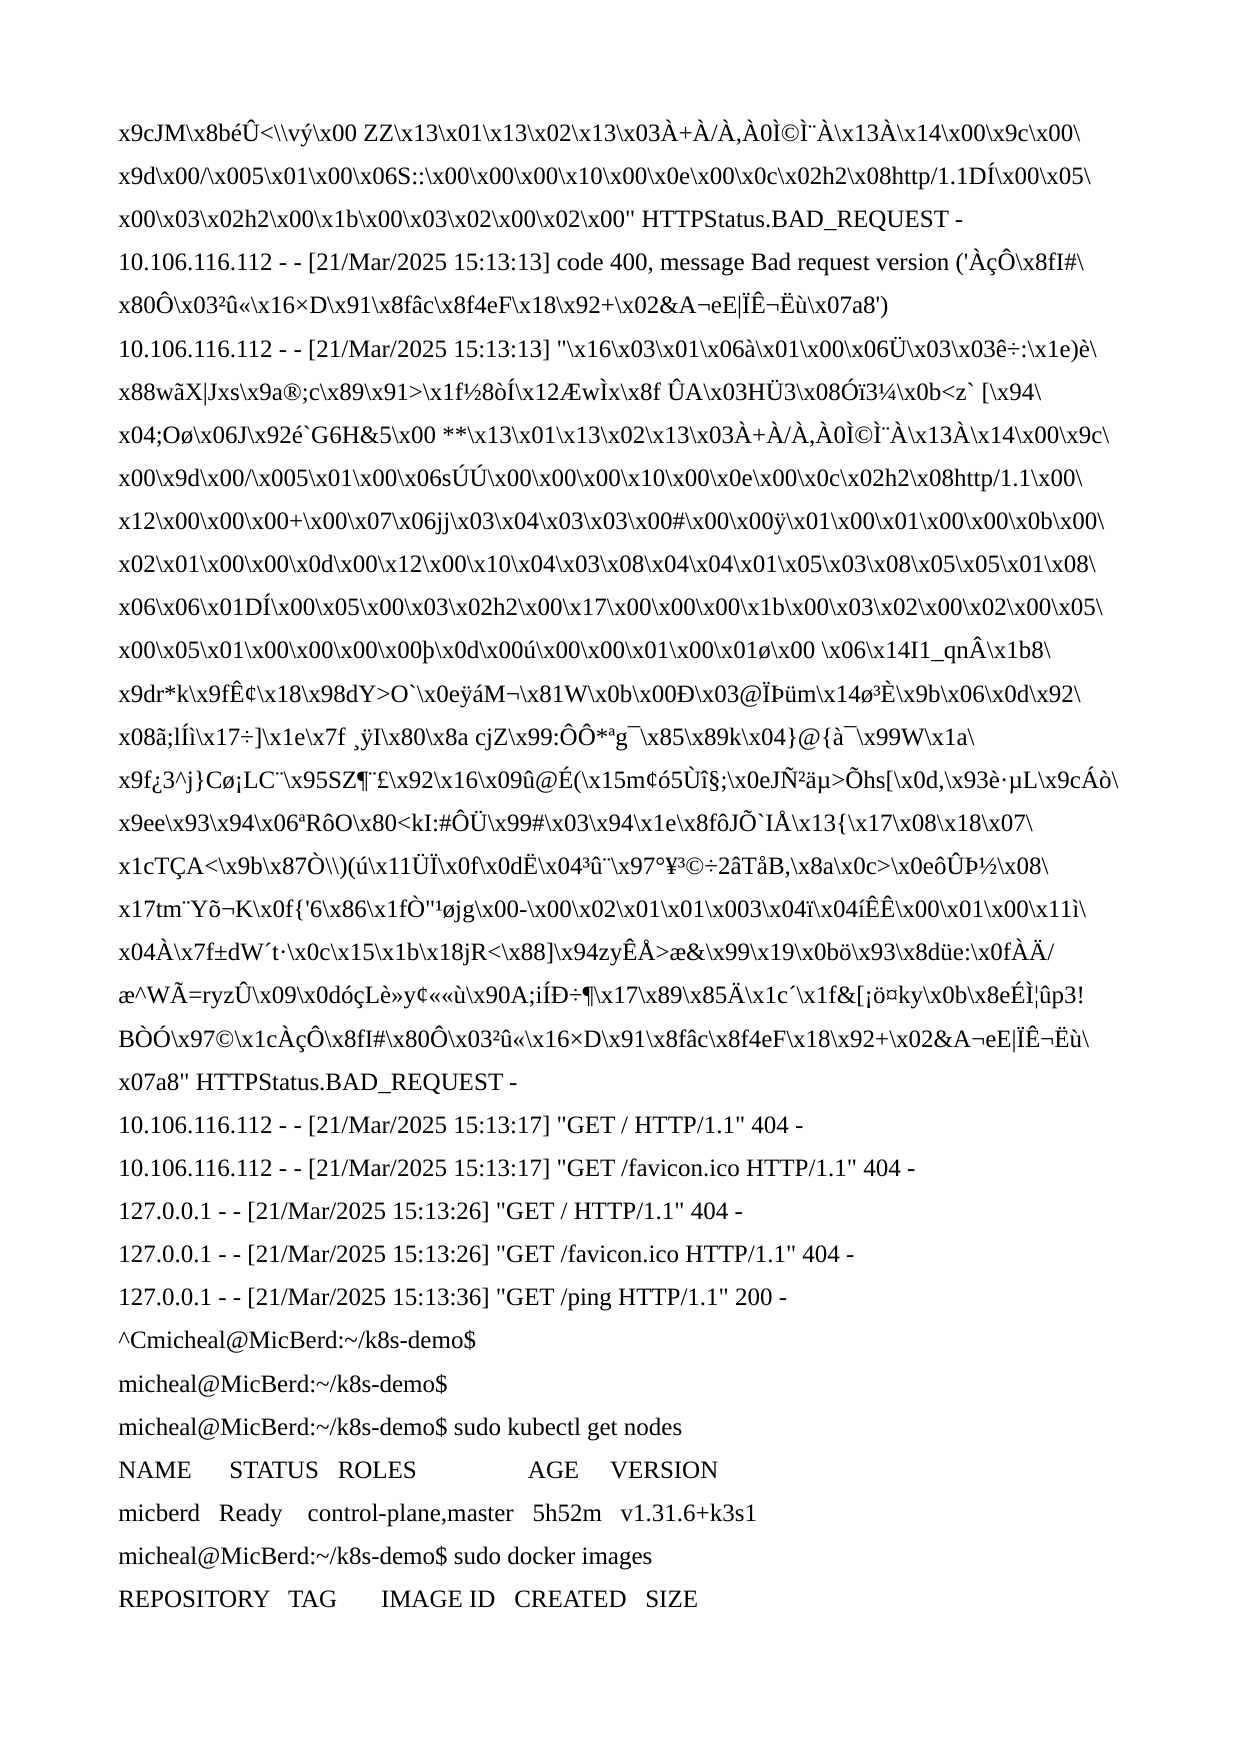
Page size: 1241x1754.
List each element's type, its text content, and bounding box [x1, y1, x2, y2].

text NAME STATUS ROLES AGE VERSION [118, 1455, 1122, 1484]
text 127.0.0.1 - - [21/Mar/2025 15:13:26] "GET / HTTP/1.1" 404 - [118, 1196, 1122, 1225]
text REPOSITORY TAG IMAGE ID CREATED SIZE [118, 1584, 1122, 1613]
text 127.0.0.1 - - [21/Mar/2025 15:13:26] "GET /favicon.ico HTTP/1.1" 404 - [118, 1239, 1122, 1268]
text 10.106.116.112 - - [21/Mar/2025 15:13:13] code 400, message Bad request version ('ÀçÔ\x8fI#\x80Ô\x03²û«\x16×D\x91\x8fâc\x8f4eF\x18\x92+\x02&A¬eE|ÏÊ¬Ëù\x07a8') [118, 247, 1122, 319]
text micheal@MicBerd:~/k8s-demo$ sudo kubectl get nodes [118, 1412, 1122, 1441]
text 127.0.0.1 - - [21/Mar/2025 15:13:36] "GET /ping HTTP/1.1" 200 - [118, 1282, 1122, 1311]
text 10.106.116.112 - - [21/Mar/2025 15:13:17] "GET / HTTP/1.1" 404 - [118, 1110, 1122, 1139]
text micheal@MicBerd:~/k8s-demo$ sudo docker images [118, 1541, 1122, 1570]
text 10.106.116.112 - - [21/Mar/2025 15:13:17] "GET /favicon.ico HTTP/1.1" 404 - [118, 1153, 1122, 1182]
text 10.106.116.112 - - [21/Mar/2025 15:13:13] "\x16\x03\x01\x06à\x01\x00\x06Ü\x03\x03ê÷:\x1e)è\x88wãX|Jxs\x9a®;c\x89\x91>\x1f½8òÍ\x12ÆwÌx\x8f ÛA\x03HÜ3\x08Óï3¼\x0b<z` [\x94\x04;Oø\x06J\x92é`G6H&5\x00 **\x13\x01\x13\x02\x13\x03À+À/À,À0Ì©Ì¨À\x13À\x14\x00\x9c\x00\x9d\x00/\x005\x01\x00\x06sÚÚ\x00\x00\x00\x10\x00\x0e\x00\x0c\x02h2\x08http/1.1\x00\x12\x00\x00\x00+\x00\x07\x06jj\x03\x04\x03\x03\x00#\x00\x00ÿ\x01\x00\x01\x00\x00\x0b\x00\x02\x01\x00\x00\x0d\x00\x12\x00\x10\x04\x03\x08\x04\x04\x01\x05\x03\x08\x05\x05\x01\x08\x06\x06\x01DÍ\x00\x05\x00\x03\x02h2\x00\x17\x00\x00\x00\x1b\x00\x03\x02\x00\x02\x00\x05\x00\x05\x01\x00\x00\x00\x00þ\x0d\x00ú\x00\x00\x01\x00\x01ø\x00 \x06\x14I1_qnÂ\x1b8\x9dr*k\x9fÊ¢\x18\x98dY>O`\x0eÿáM¬\x81W\x0b\x00Ð\x03@ÏÞüm\x14ø³È\x9b\x06\x0d\x92\x08ã;lÍì\x17÷]\x1e\x7f ¸ÿI\x80\x8a cjZ\x99:ÔÔ*ªg¯\x85\x89k\x04}@{à¯\x99W\x1a\x9f¿3^j}Cø¡LC¨\x95SZ¶¨£\x92\x16\x09û@É(\x15m¢ó5Ùî§;\x0eJÑ²äµ>Õhs[\x0d,\x93è·µL\x9cÁò\x9ee\x93\x94\x06ªRôO\x80<kI:#ÔÜ\x99#\x03\x94\x1e\x8fôJÕ`IÅ\x13{\x17\x08\x18\x07\x1cTÇA<\x9b\x87Ò\\)(ú\x11ÜÏ\x0f\x0dË\x04³û¨\x97°¥³©÷2âTåB,\x8a\x0c>\x0eôÛÞ½\x08\x17tm¨Yõ¬K\x0f{'6\x86\x1fÒ"¹øjg\x00-\x00\x02\x01\x01\x003\x04ï\x04íÊÊ\x00\x01\x00\x11ì\x04À\x7f±dW´t·\x0c\x15\x1b\x18jR<\x88]\x94zyÊÅ>æ&\x99\x19\x0bö\x93\x8düe:\x0fÀÄ/æ^WÃ=ryzÛ\x09\x0dóçLè»y¢««ù\x90A;iÍÐ÷¶\x17\x89\x85Ä\x1c´\x1f&[¡ö¤ky\x0b\x8eÉÌ¦ûp3!BÒÓ\x97©\x1cÀçÔ\x8fI#\x80Ô\x03²û«\x16×D\x91\x8fâc\x8f4eF\x18\x92+\x02&A¬eE|ÏÊ¬Ëù\x07a8" HTTPStatus.BAD_REQUEST - [118, 334, 1122, 1096]
text micberd Ready control-plane,master 5h52m v1.31.6+k3s1 [118, 1498, 1122, 1527]
text ^Cmicheal@MicBerd:~/k8s-demo$ [118, 1326, 1122, 1354]
text micheal@MicBerd:~/k8s-demo$ [118, 1369, 1122, 1397]
text x9cJM\x8béÛ<\\vý\x00 ZZ\x13\x01\x13\x02\x13\x03À+À/À,À0Ì©Ì¨À\x13À\x14\x00\x9c\x00\x9d\x00/\x005\x01\x00\x06S::\x00\x00\x00\x10\x00\x0e\x00\x0c\x02h2\x08http/1.1DÍ\x00\x05\x00\x03\x02h2\x00\x1b\x00\x03\x02\x00\x02\x00" HTTPStatus.BAD_REQUEST - [118, 118, 1122, 233]
